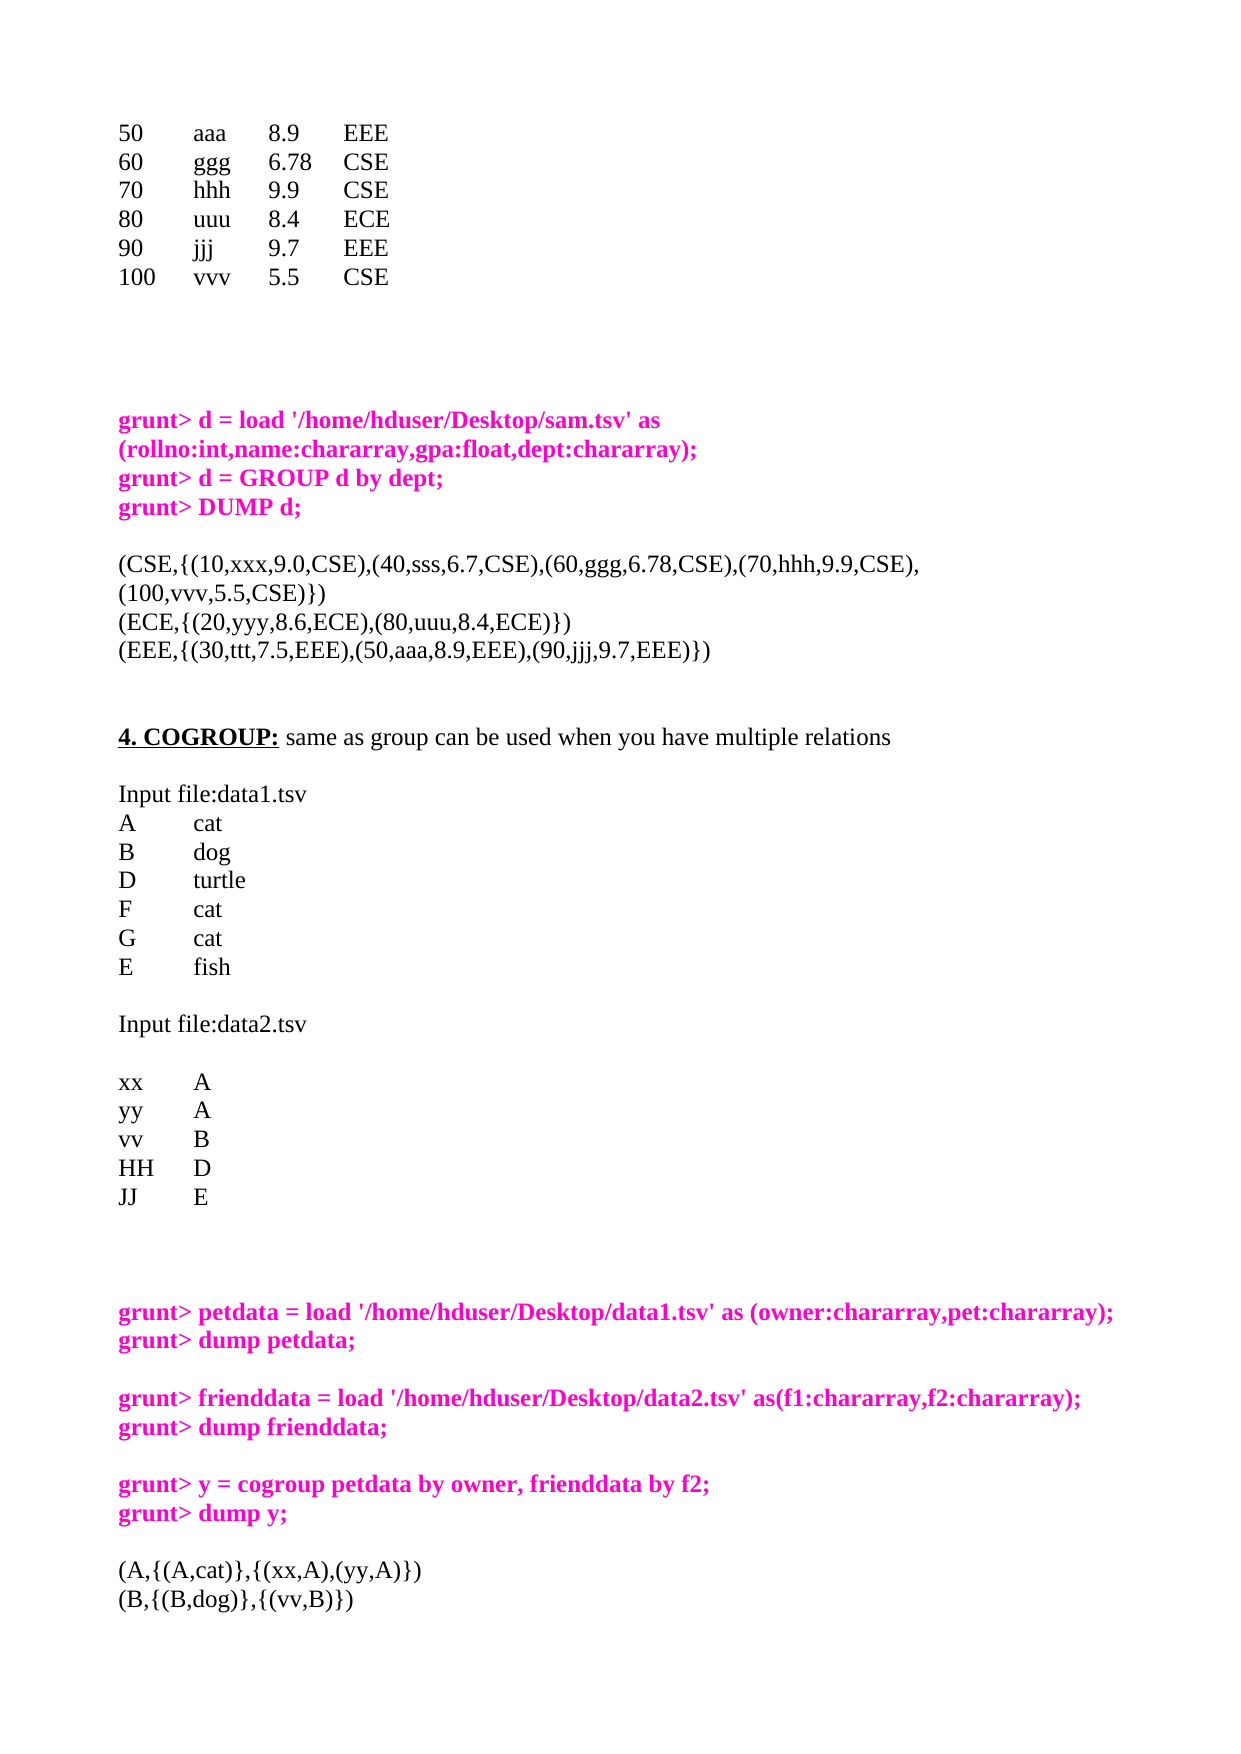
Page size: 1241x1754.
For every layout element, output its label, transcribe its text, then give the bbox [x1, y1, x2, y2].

text B dog [118, 837, 1122, 866]
text (B,{(B,dog)},{(vv,B)}) [118, 1584, 1122, 1613]
text Input file:data1.tsv [118, 779, 1122, 808]
text yy A [118, 1096, 1122, 1124]
text Input file:data2.tsv [118, 1009, 1122, 1038]
text grunt> dump y; [118, 1498, 1122, 1527]
text grunt> y = cogroup petdata by owner, frienddata by f2; [118, 1469, 1122, 1498]
text grunt> d = load '/home/hduser/Desktop/sam.tsv' as (rollno:int,name:chararray,gpa:float,dept:chararray); [118, 406, 1122, 463]
text grunt> dump petdata; [118, 1326, 1122, 1354]
text 70 hhh 9.9 CSE [118, 176, 1122, 204]
text A cat [118, 808, 1122, 837]
text G cat [118, 923, 1122, 952]
text 60 ggg 6.78 CSE [118, 147, 1122, 176]
text JJ E [118, 1182, 1122, 1211]
text xx A [118, 1067, 1122, 1096]
text 90 jjj 9.7 EEE [118, 233, 1122, 262]
text (EEE,{(30,ttt,7.5,EEE),(50,aaa,8.9,EEE),(90,jjj,9.7,EEE)}) [118, 636, 1122, 664]
text 80 uuu 8.4 ECE [118, 204, 1122, 233]
text 50 aaa 8.9 EEE [118, 118, 1122, 147]
text HH D [118, 1153, 1122, 1182]
text E fish [118, 952, 1122, 981]
text grunt> petdata = load '/home/hduser/Desktop/data1.tsv' as (owner:chararray,pet:chararray); [118, 1297, 1122, 1326]
text grunt> d = GROUP d by dept; [118, 463, 1122, 492]
text 100 vvv 5.5 CSE [118, 262, 1122, 291]
text (A,{(A,cat)},{(xx,A),(yy,A)}) [118, 1556, 1122, 1584]
text grunt> frienddata = load '/home/hduser/Desktop/data2.tsv' as(f1:chararray,f2:chararray); [118, 1383, 1122, 1412]
text (ECE,{(20,yyy,8.6,ECE),(80,uuu,8.4,ECE)}) [118, 607, 1122, 636]
text F cat [118, 894, 1122, 923]
text vv B [118, 1124, 1122, 1153]
text D turtle [118, 866, 1122, 894]
text 4. COGROUP: same as group can be used when you have multiple relations [118, 722, 1122, 751]
text grunt> DUMP d; [118, 492, 1122, 521]
text grunt> dump frienddata; [118, 1412, 1122, 1441]
text (CSE,{(10,xxx,9.0,CSE),(40,sss,6.7,CSE),(60,ggg,6.78,CSE),(70,hhh,9.9,CSE),(100,vvv,5.5,CSE)}) [118, 549, 1122, 607]
